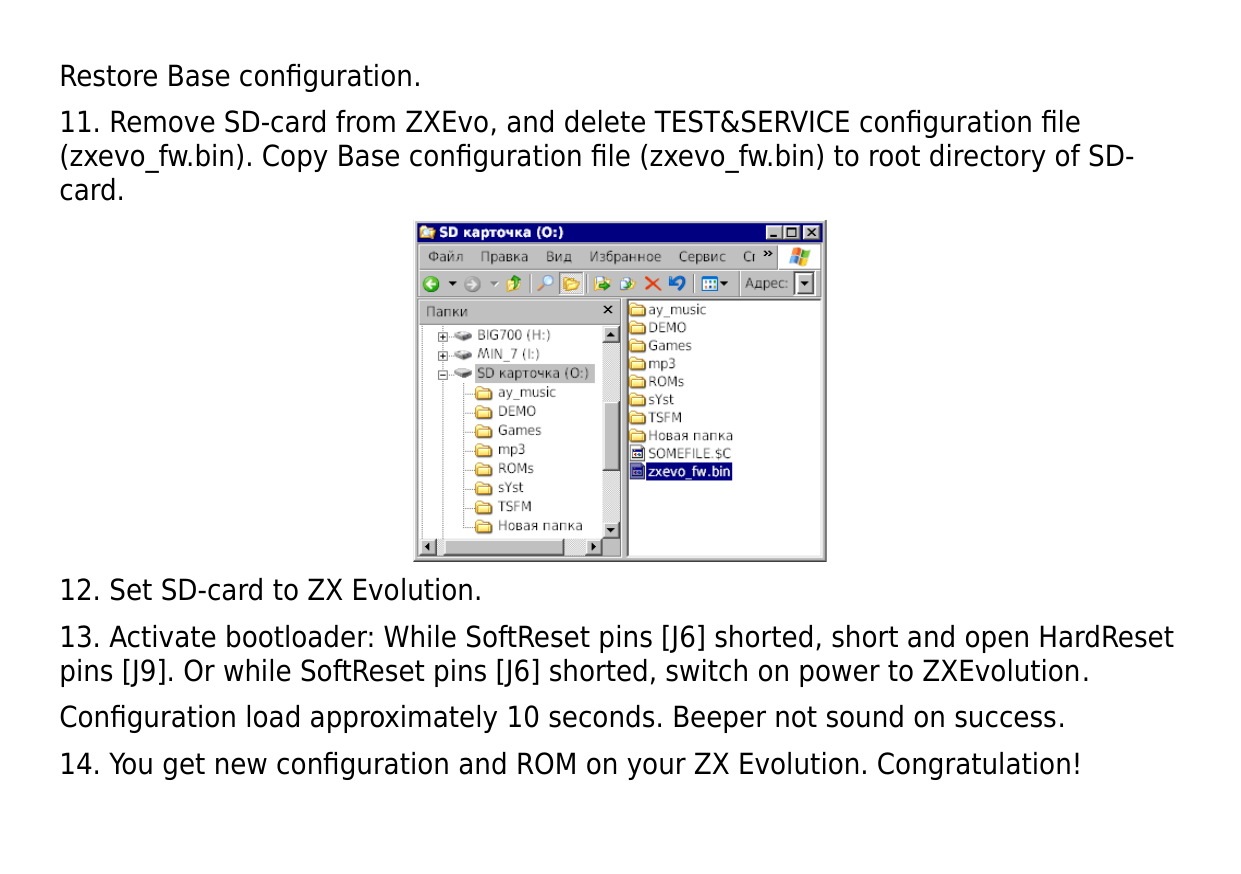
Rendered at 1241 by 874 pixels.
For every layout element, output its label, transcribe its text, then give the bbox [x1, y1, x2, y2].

text 11. Remove SD-card from ZXEvo, and delete TEST&SERVICE configuration file (zxevo_fw.bin). Copy Base configuration file (zxevo_fw.bin) to root directory of SD-card. [59, 106, 1181, 207]
picture [413, 220, 827, 562]
text Restore Base configuration. [59, 59, 1181, 93]
text Configuration load approximately 10 seconds. Beeper not sound on success. [59, 701, 1181, 734]
text 14. You get new configuration and ROM on your ZX Evolution. Congratulation! [59, 747, 1181, 781]
text 12. Set SD-card to ZX Evolution. [59, 574, 1181, 608]
text 13. Activate bootloader: While SoftReset pins [J6] shorted, short and open HardReset pins [J9]. Or while SoftReset pins [J6] shorted, switch on power to ZXEvolution. [59, 620, 1181, 688]
